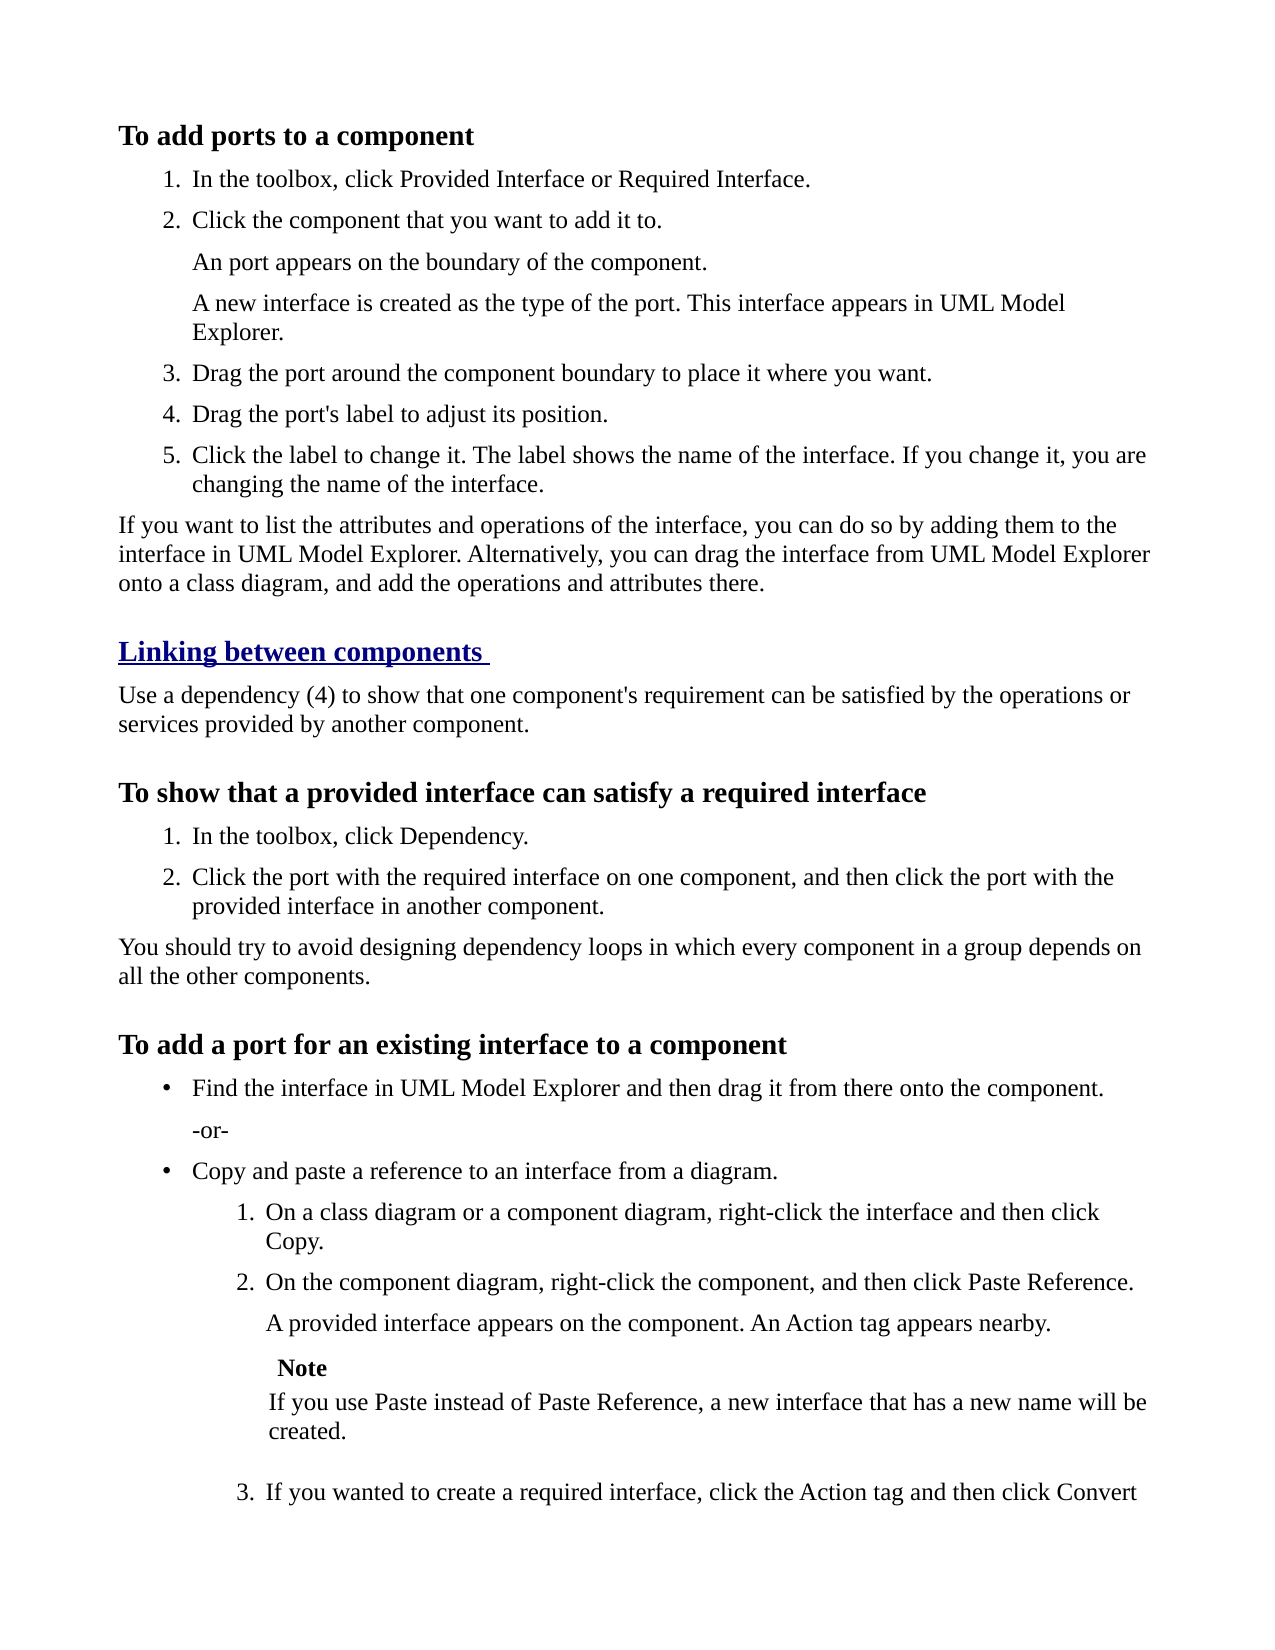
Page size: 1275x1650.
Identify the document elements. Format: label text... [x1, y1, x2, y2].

list In the toolbox, click Dependency. [162, 821, 1157, 850]
subtitle To add ports to a component [118, 118, 1157, 152]
text You should try to avoid designing dependency loops in which every component in a group depends on all the other components. [118, 932, 1157, 990]
subtitle To show that a provided interface can satisfy a required interface [118, 775, 1157, 809]
list -or- [162, 1115, 1157, 1143]
list Drag the port around the component boundary to place it where you want. [162, 358, 1157, 387]
list A provided interface appears on the component. An Action tag appears nearby. [236, 1308, 1157, 1337]
list Click the component that you want to add it to. [162, 205, 1157, 234]
list Copy and paste a reference to an interface from a diagram. [162, 1156, 1157, 1185]
list If you wanted to create a required interface, click the Action tag and then click Convert [236, 1477, 1157, 1506]
subtitle To add a port for an existing interface to a component [118, 1027, 1157, 1061]
text Use a dependency (4) to show that one component's requirement can be satisfied by the operations or services provided by another component. [118, 680, 1157, 738]
list On a class diagram or a component diagram, right-click the interface and then click Copy. [236, 1197, 1157, 1255]
subtitle Linking between components [118, 634, 1157, 668]
list Click the label to change it. The label shows the name of the interface. If you change it, you are changing the name of the interface. [162, 440, 1157, 498]
list Drag the port's label to adjust its position. [162, 399, 1157, 428]
text If you want to list the attributes and operations of the interface, you can do so by adding them to the interface in UML Model Explorer. Alternatively, you can drag the interface from UML Model Explorer onto a class diagram, and add the operations and attributes there. [118, 510, 1157, 597]
table_header Note [265, 1350, 1157, 1384]
list An port appears on the boundary of the component. [162, 247, 1157, 275]
list In the toolbox, click Provided Interface or Required Interface. [162, 164, 1157, 193]
table_cell If you use Paste instead of Paste Reference, a new interface that has a new name will be created. [265, 1384, 1157, 1477]
list Find the interface in UML Model Explorer and then drag it from there onto the component. [162, 1073, 1157, 1102]
list A new interface is created as the type of the port. This interface appears in UML Model Explorer. [162, 288, 1157, 345]
list Click the port with the required interface on one component, and then click the port with the provided interface in another component. [162, 862, 1157, 920]
list On the component diagram, right-click the component, and then click Paste Reference. [236, 1267, 1157, 1296]
